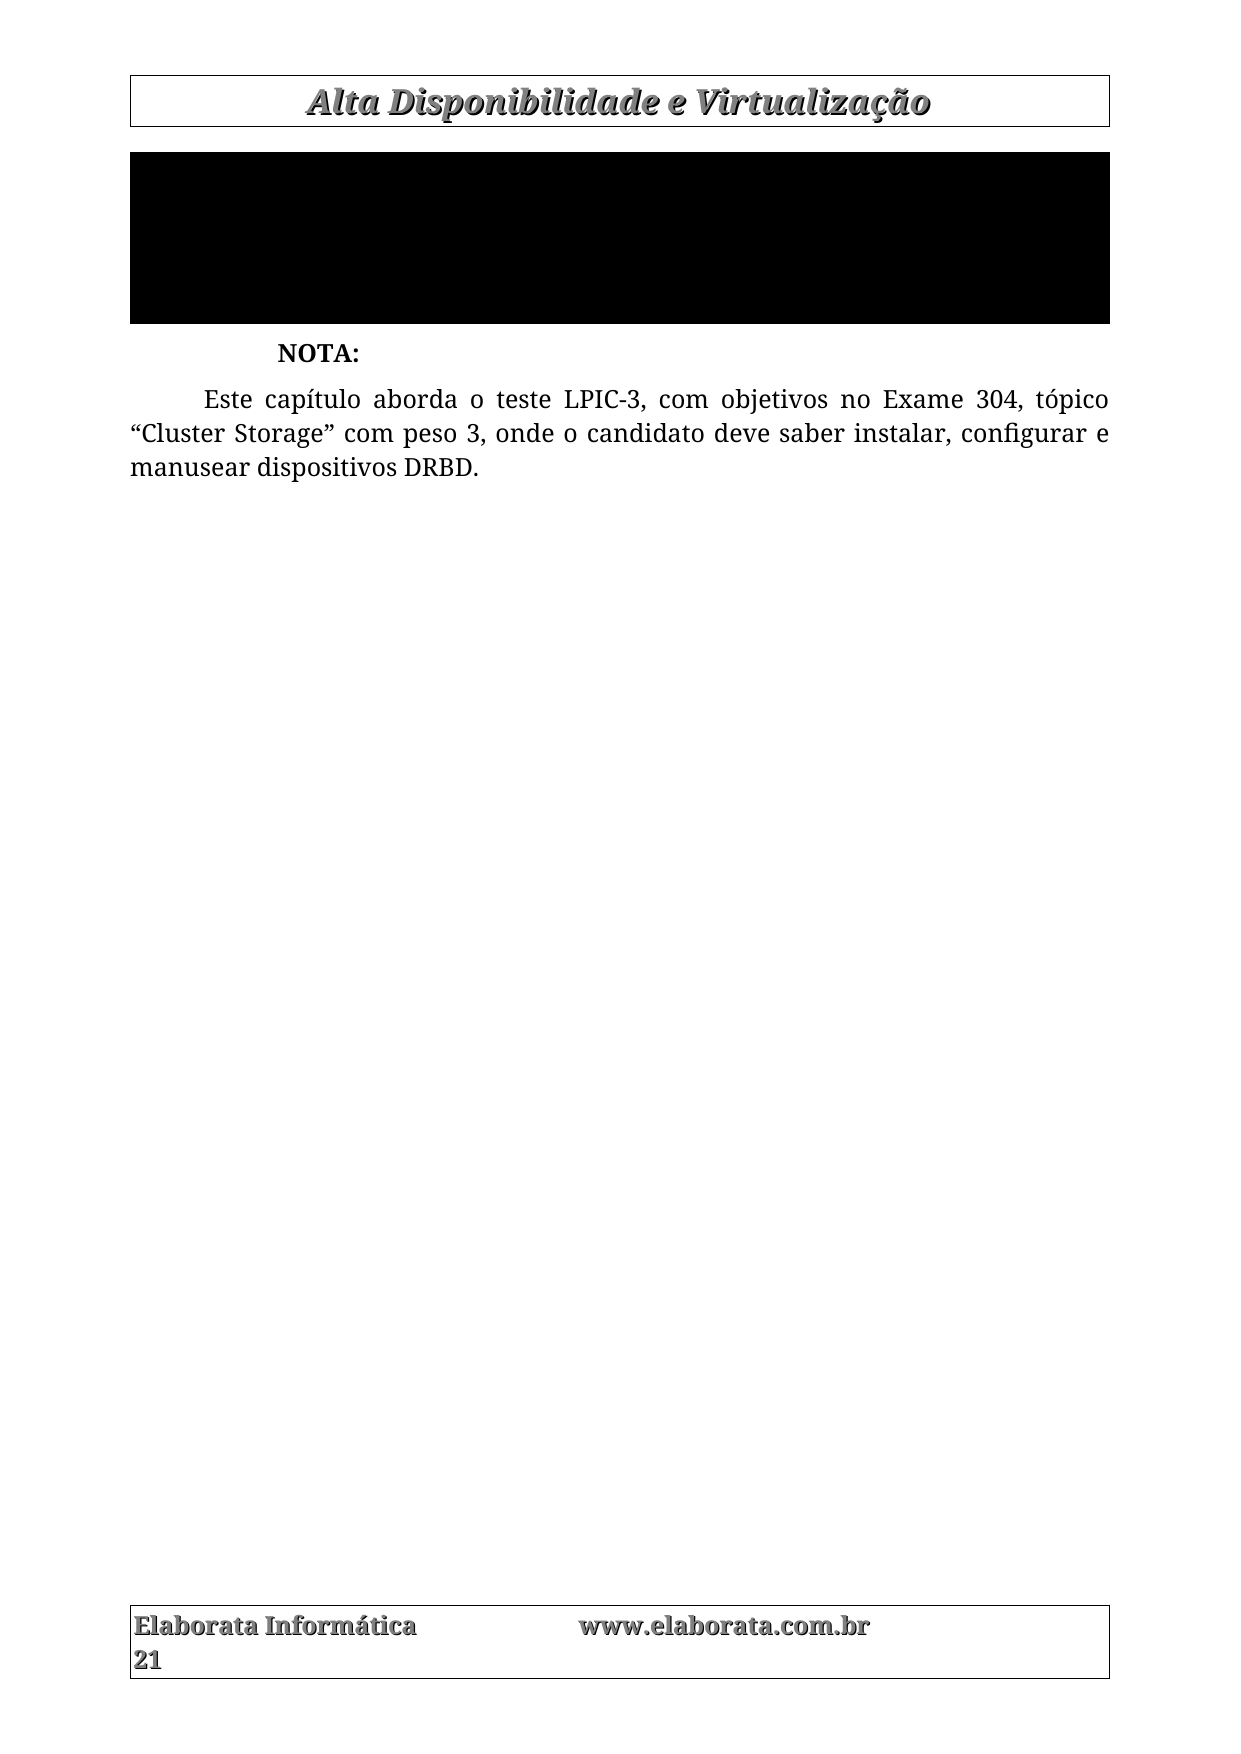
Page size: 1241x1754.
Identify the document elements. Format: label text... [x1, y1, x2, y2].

text NOTA: [130, 335, 1110, 369]
text Este capítulo aborda o teste LPIC-3, com objetivos no Exame 304, tópico “Cluster Storage” com peso 3, onde o candidato deve saber instalar, configurar e manusear dispositivos DRBD. [130, 382, 1110, 484]
